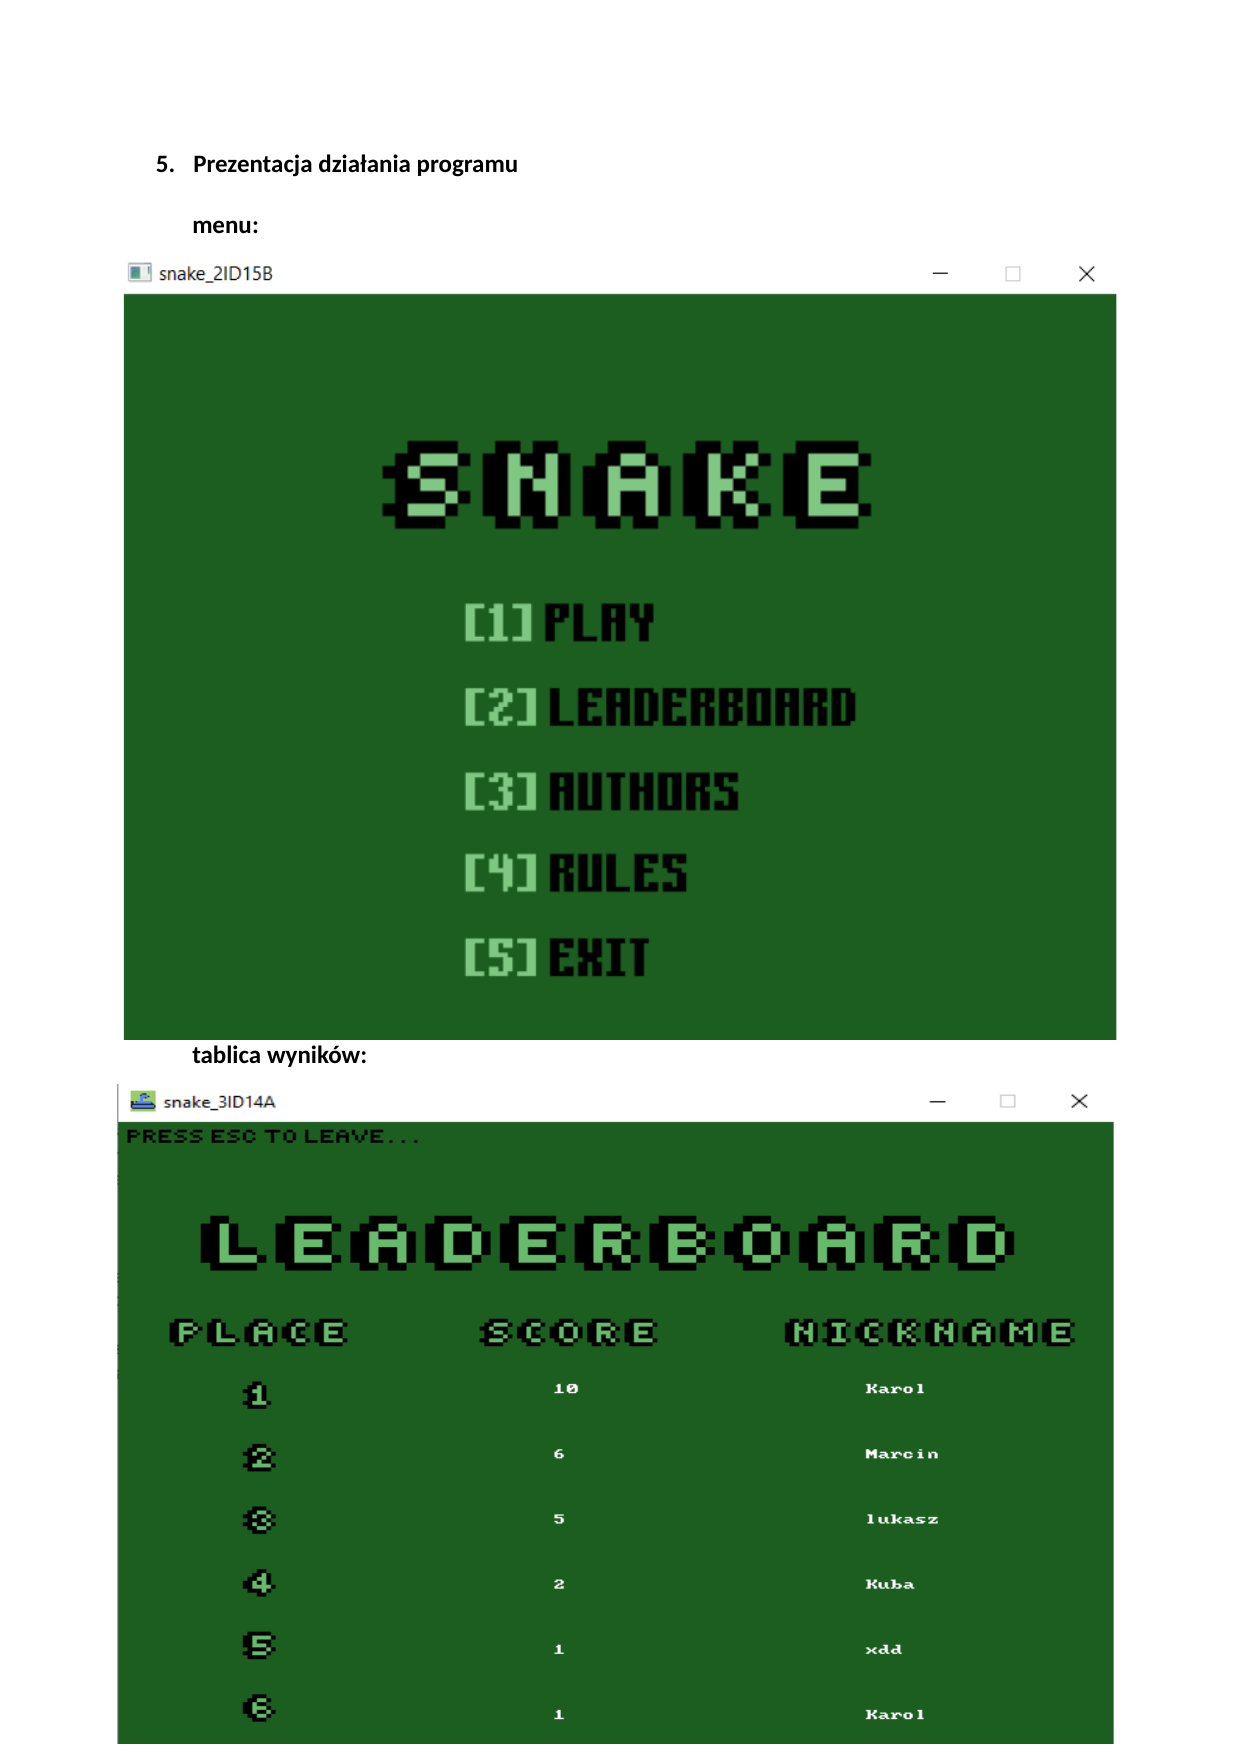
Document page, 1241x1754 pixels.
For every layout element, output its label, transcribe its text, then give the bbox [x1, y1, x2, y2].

picture [117, 1084, 1114, 1744]
text menu: [118, 210, 1122, 240]
text tablica wyników: [118, 240, 1122, 1070]
picture [123, 254, 1117, 1040]
list Prezentacja działania programu [156, 149, 1122, 179]
